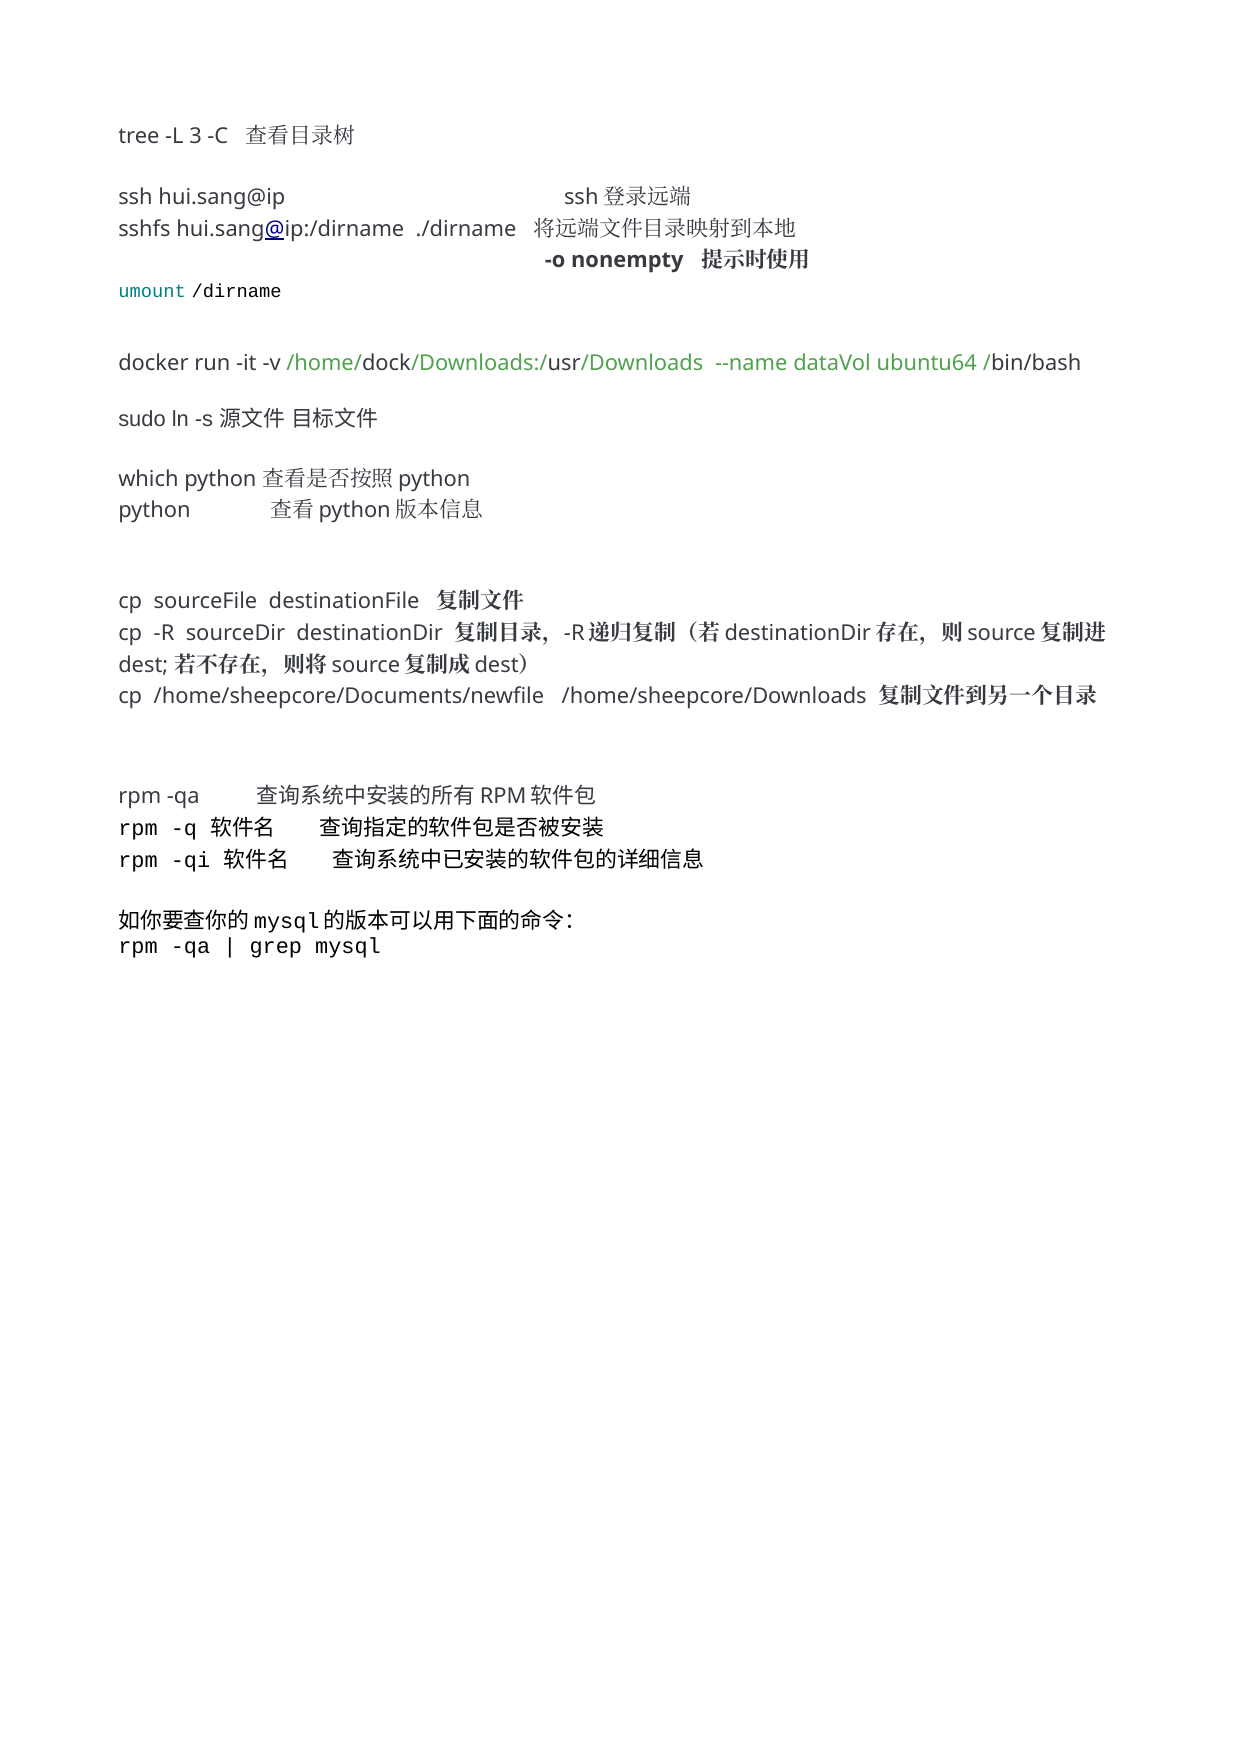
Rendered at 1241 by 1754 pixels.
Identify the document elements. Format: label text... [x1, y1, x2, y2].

text which python 查看是否按照python [118, 461, 1122, 493]
text umount /dirname [118, 274, 1122, 304]
text ssh hui.sang@ip ssh登录远端 [118, 179, 1122, 211]
text -o nonempty 提示时使用 [118, 243, 1122, 274]
text sudo ln -s 源文件 目标文件 [118, 406, 1122, 431]
text rpm -qa 查询系统中安装的所有RPM软件包 [118, 778, 1122, 810]
subtitle cp sourceFile destinationFile 复制文件 [118, 584, 1122, 615]
text rpm -q 软件名 查询指定的软件包是否被安装 [118, 810, 1122, 842]
subtitle cp -R sourceDir destinationDir 复制目录，-R递归复制（若destinationDir存在，则source复制进 dest; 若不存在，则将source复制成dest） [118, 615, 1122, 678]
text rpm -qi 软件名 查询系统中已安装的软件包的详细信息 [118, 842, 1122, 874]
text 如你要查你的mysql的版本可以用下面的命令： [118, 903, 1122, 936]
text python 查看python版本信息 [118, 493, 1122, 524]
text docker run -it -v /home/dock/Downloads:/usr/Downloads --name dataVol ubuntu64 /bin/bash [118, 346, 1122, 376]
text tree -L 3 -C 查看目录树 [118, 118, 1122, 150]
text rpm -qa | grep mysql [118, 936, 1122, 960]
subtitle cp /home/sheepcore/Documents/newfile /home/sheepcore/Downloads 复制文件到另一个目录 [118, 678, 1122, 710]
text sshfs hui.sang@ip:/dirname ./dirname 将远端文件目录映射到本地 [118, 211, 1122, 243]
